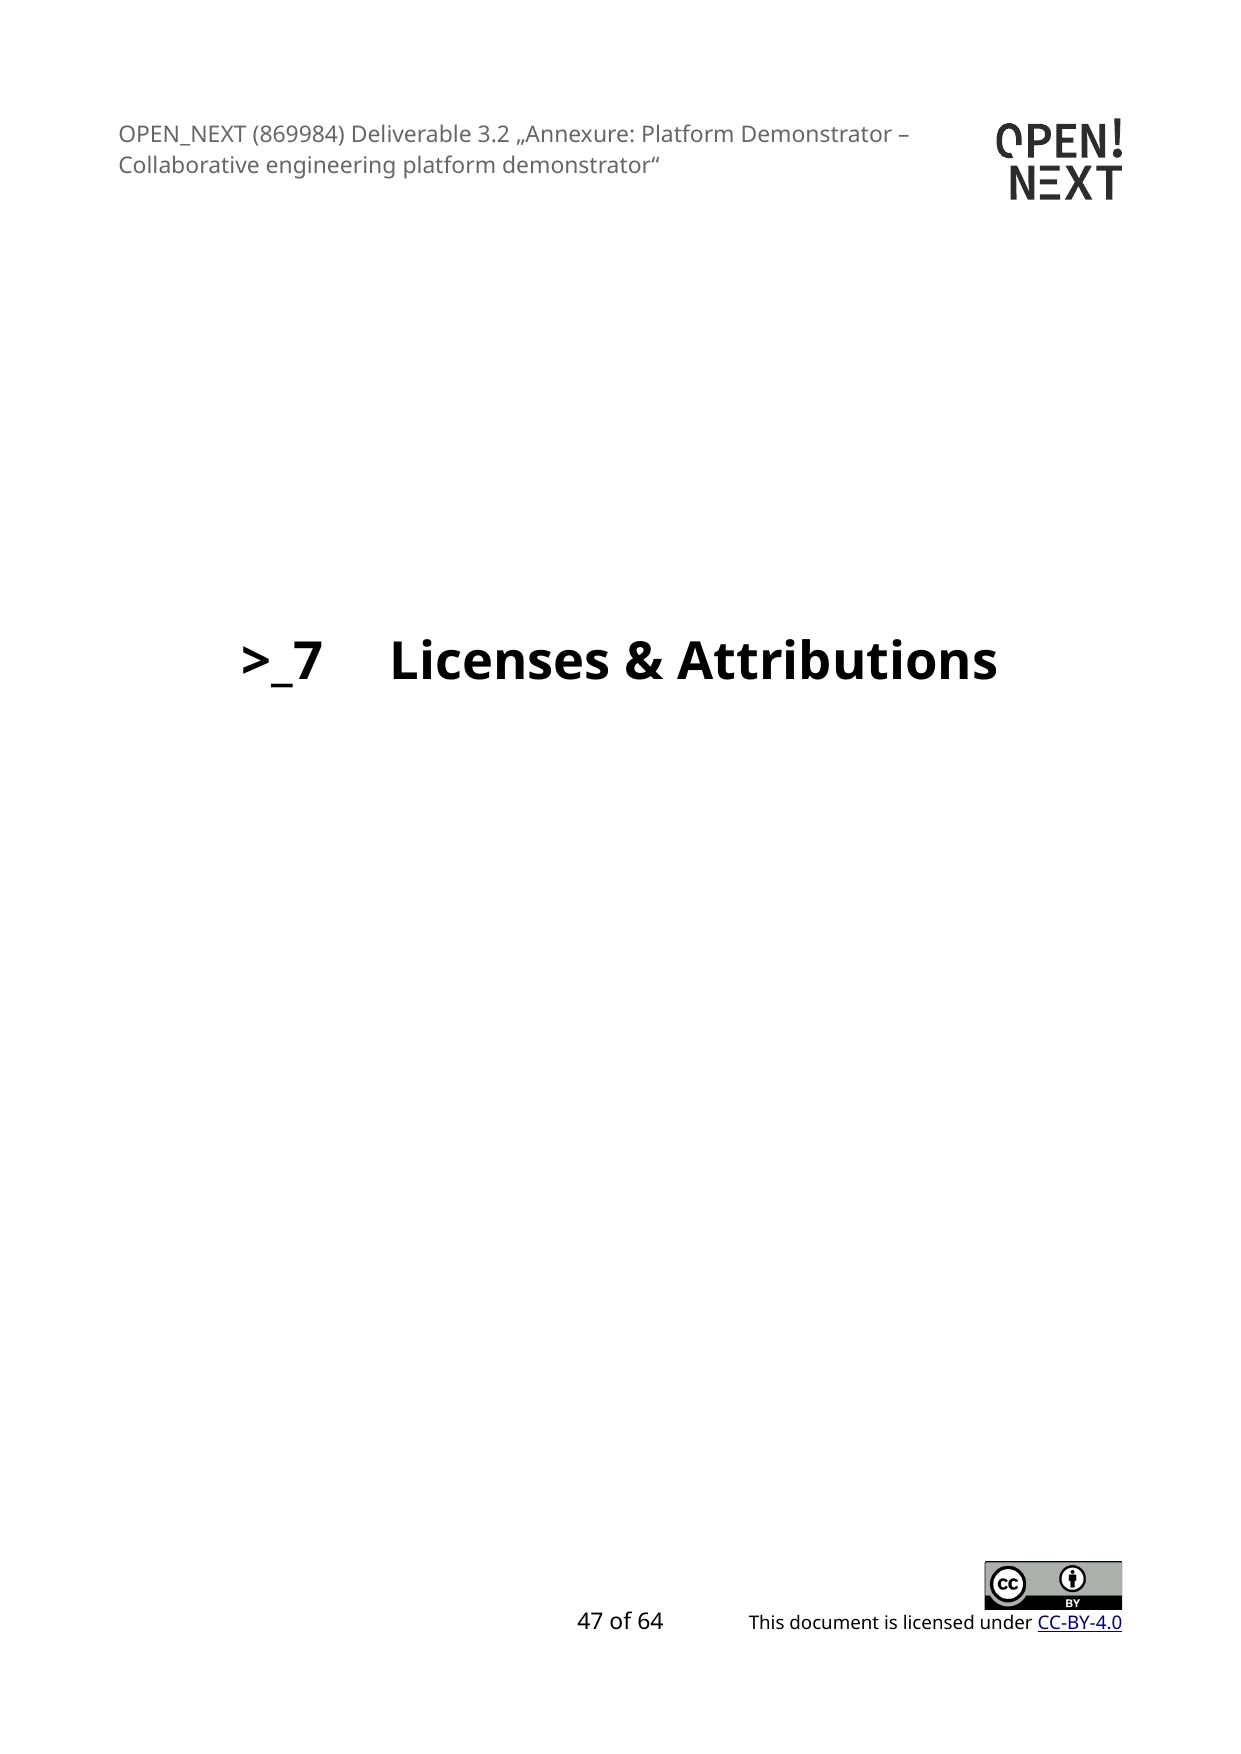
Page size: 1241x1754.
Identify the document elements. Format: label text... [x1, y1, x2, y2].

subtitle Licenses & Attributions [118, 623, 1122, 695]
picture [984, 1561, 1123, 1610]
